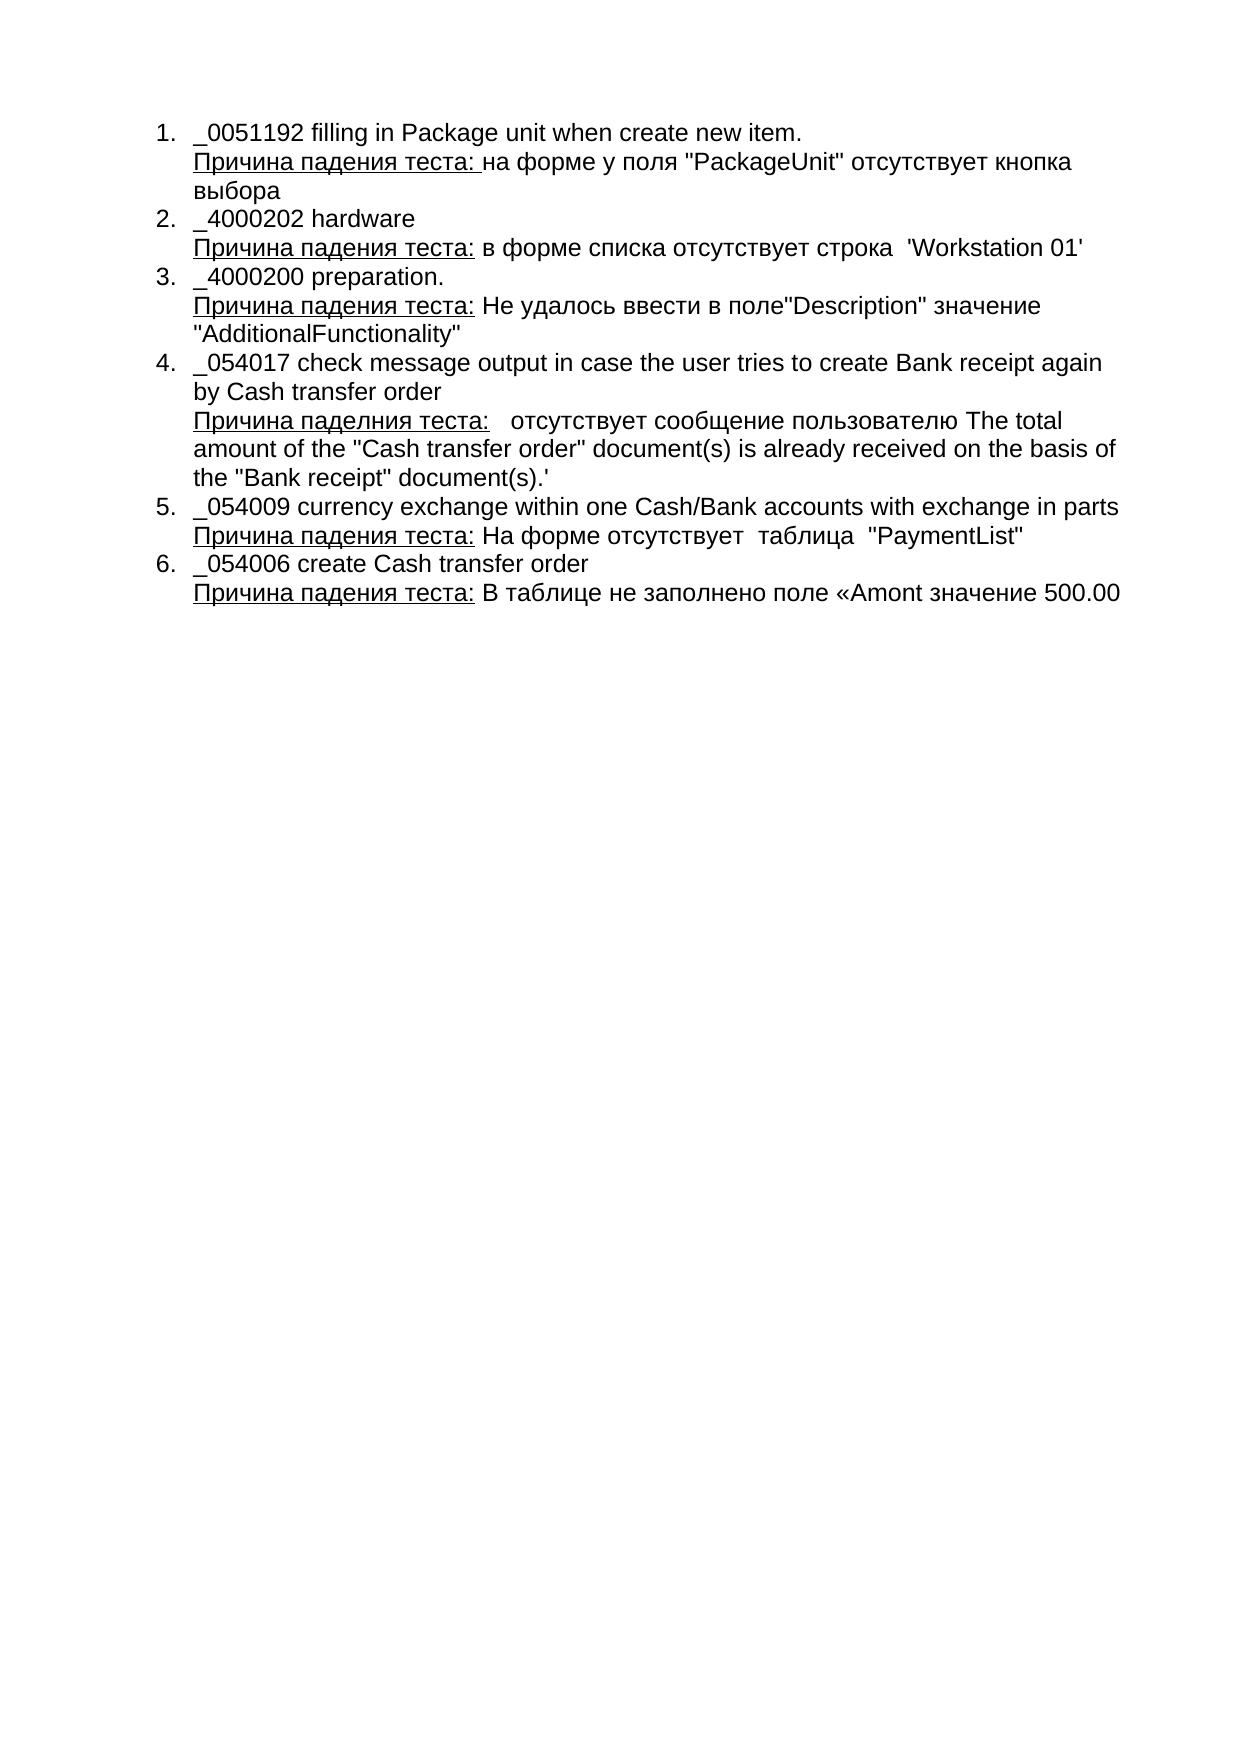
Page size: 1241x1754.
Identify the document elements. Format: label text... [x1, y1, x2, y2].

list _4000200 preparation. Причина падения теста: Не удалось ввести в поле"Description" значение "AdditionalFunctionality" [156, 262, 1122, 348]
list _4000202 hardware Причина падения теста: в форме списка отсутствует строка 'Workstation 01' [156, 204, 1122, 262]
list _054006 create Cash transfer order Причина падения теста: В таблице не заполнено поле «Amont значение 500.00 [156, 549, 1122, 607]
list _0051192 filling in Package unit when create new item. Причина падения теста: на форме у поля "PackageUnit" отсутствует кнопка выбора [156, 118, 1122, 204]
list _054017 check message output in case the user tries to create Bank receipt again by Cash transfer order Причина паделния теста: отсутствует сообщение пользователю The total amount of the "Cash transfer order" document(s) is already received on the basis of the "Bank receipt" document(s).' [156, 348, 1122, 492]
list Причина падения теста: На форме отсутствует таблица "PaymentList" [156, 521, 1122, 549]
list _054009 currency exchange within one Cash/Bank accounts with exchange in parts [156, 492, 1122, 521]
